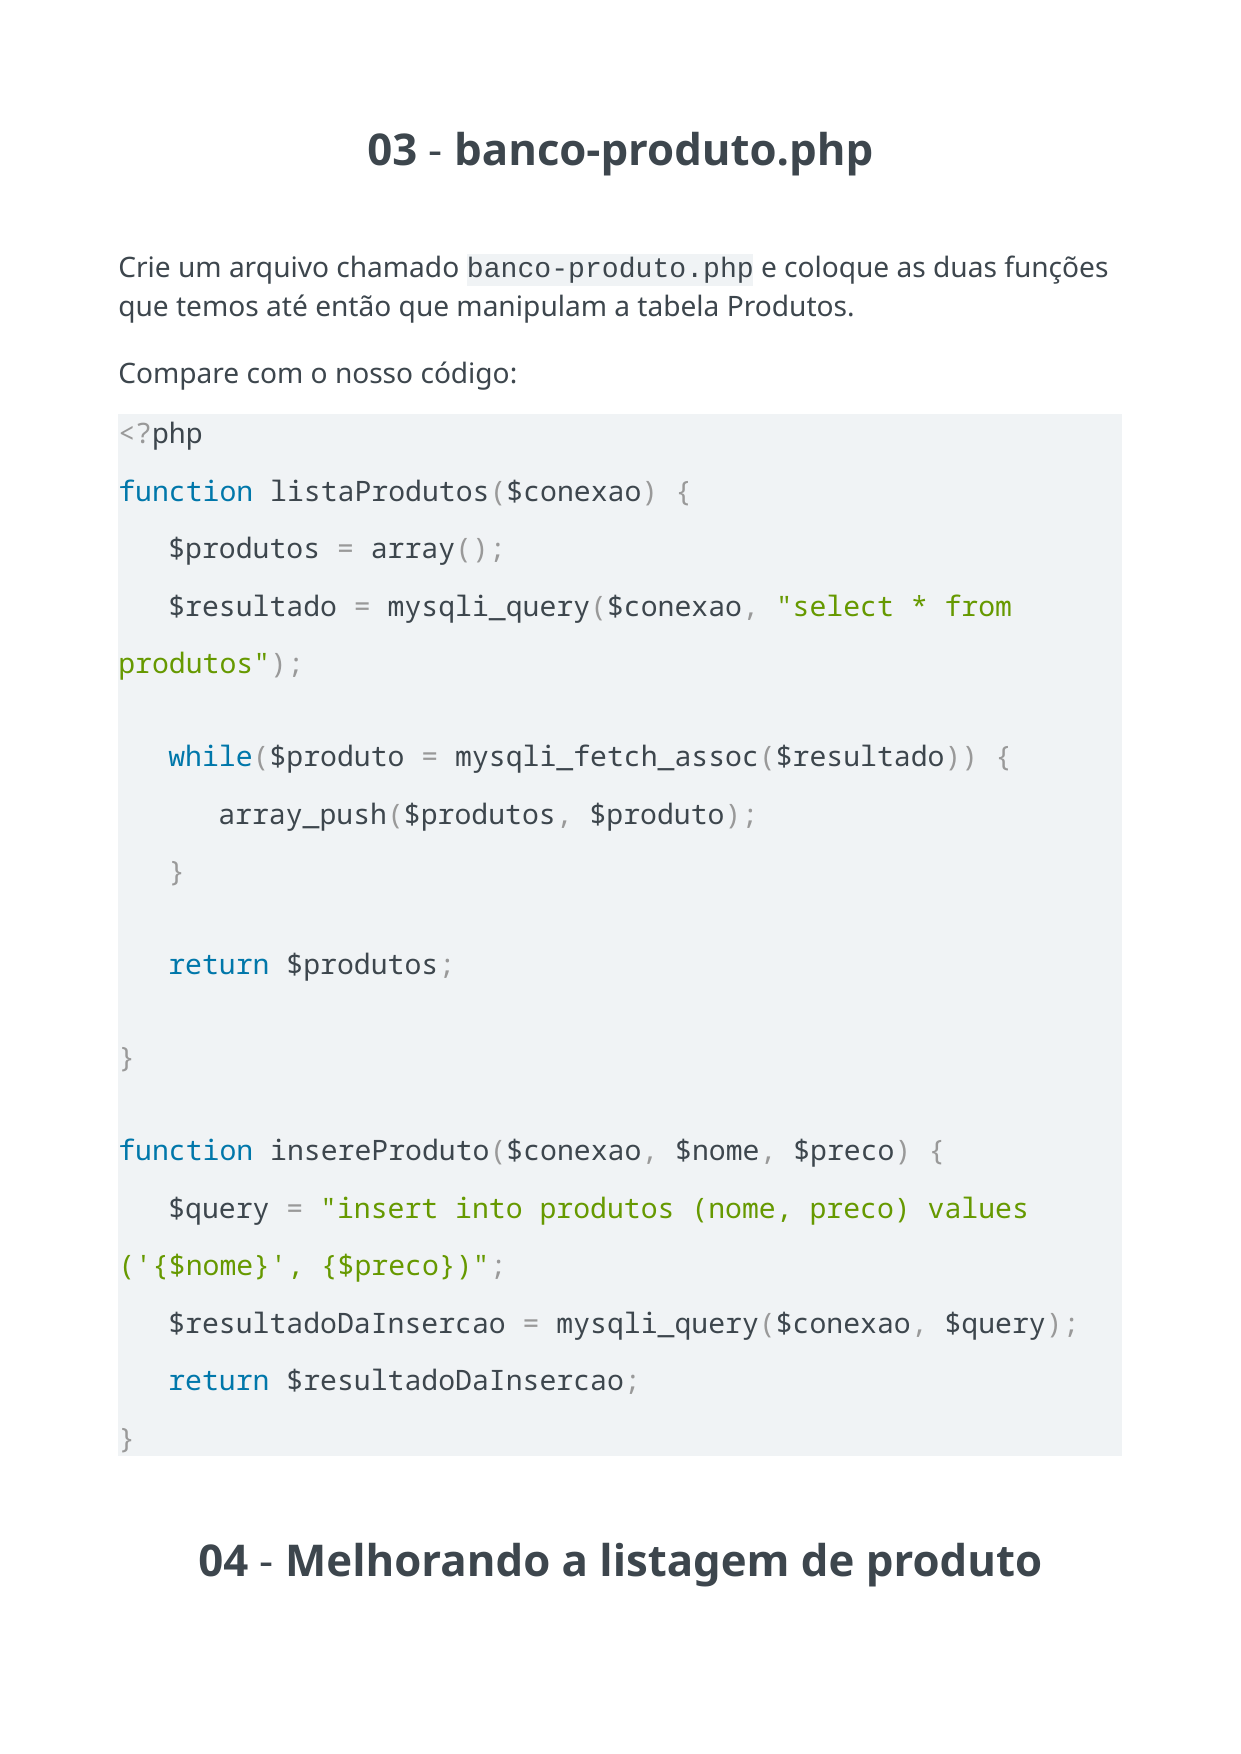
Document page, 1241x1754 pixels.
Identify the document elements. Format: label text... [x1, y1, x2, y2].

text return $produtos; [118, 945, 1122, 983]
text function listaProdutos($conexao) { [118, 471, 1122, 510]
subtitle 03 - banco-produto.php [118, 118, 1122, 178]
text return $resultadoDaInsercao; [118, 1361, 1122, 1399]
text } [118, 852, 1122, 890]
text $resultadoDaInsercao = mysqli_query($conexao, $query); [118, 1303, 1122, 1341]
subtitle 04 - Melhorando a listagem de produto [118, 1529, 1122, 1589]
text $produtos = array(); [118, 529, 1122, 567]
text } [118, 1418, 1122, 1456]
text array_push($produtos, $produto); [118, 794, 1122, 833]
text <?php [118, 414, 1122, 452]
text $resultado = mysqli_query($conexao, "select * from produtos"); [118, 586, 1122, 682]
text } [118, 1038, 1122, 1076]
text function insereProduto($conexao, $nome, $preco) { [118, 1131, 1122, 1169]
text while($produto = mysqli_fetch_assoc($resultado)) { [118, 737, 1122, 775]
text Crie um arquivo chamado banco-produto.php e coloque as duas funções que temos até então que manipulam a tabela Produtos. [118, 248, 1122, 324]
text $query = "insert into produtos (nome, preco) values ('{$nome}', {$preco})"; [118, 1188, 1122, 1284]
text Compare com o nosso código: [118, 353, 1122, 392]
